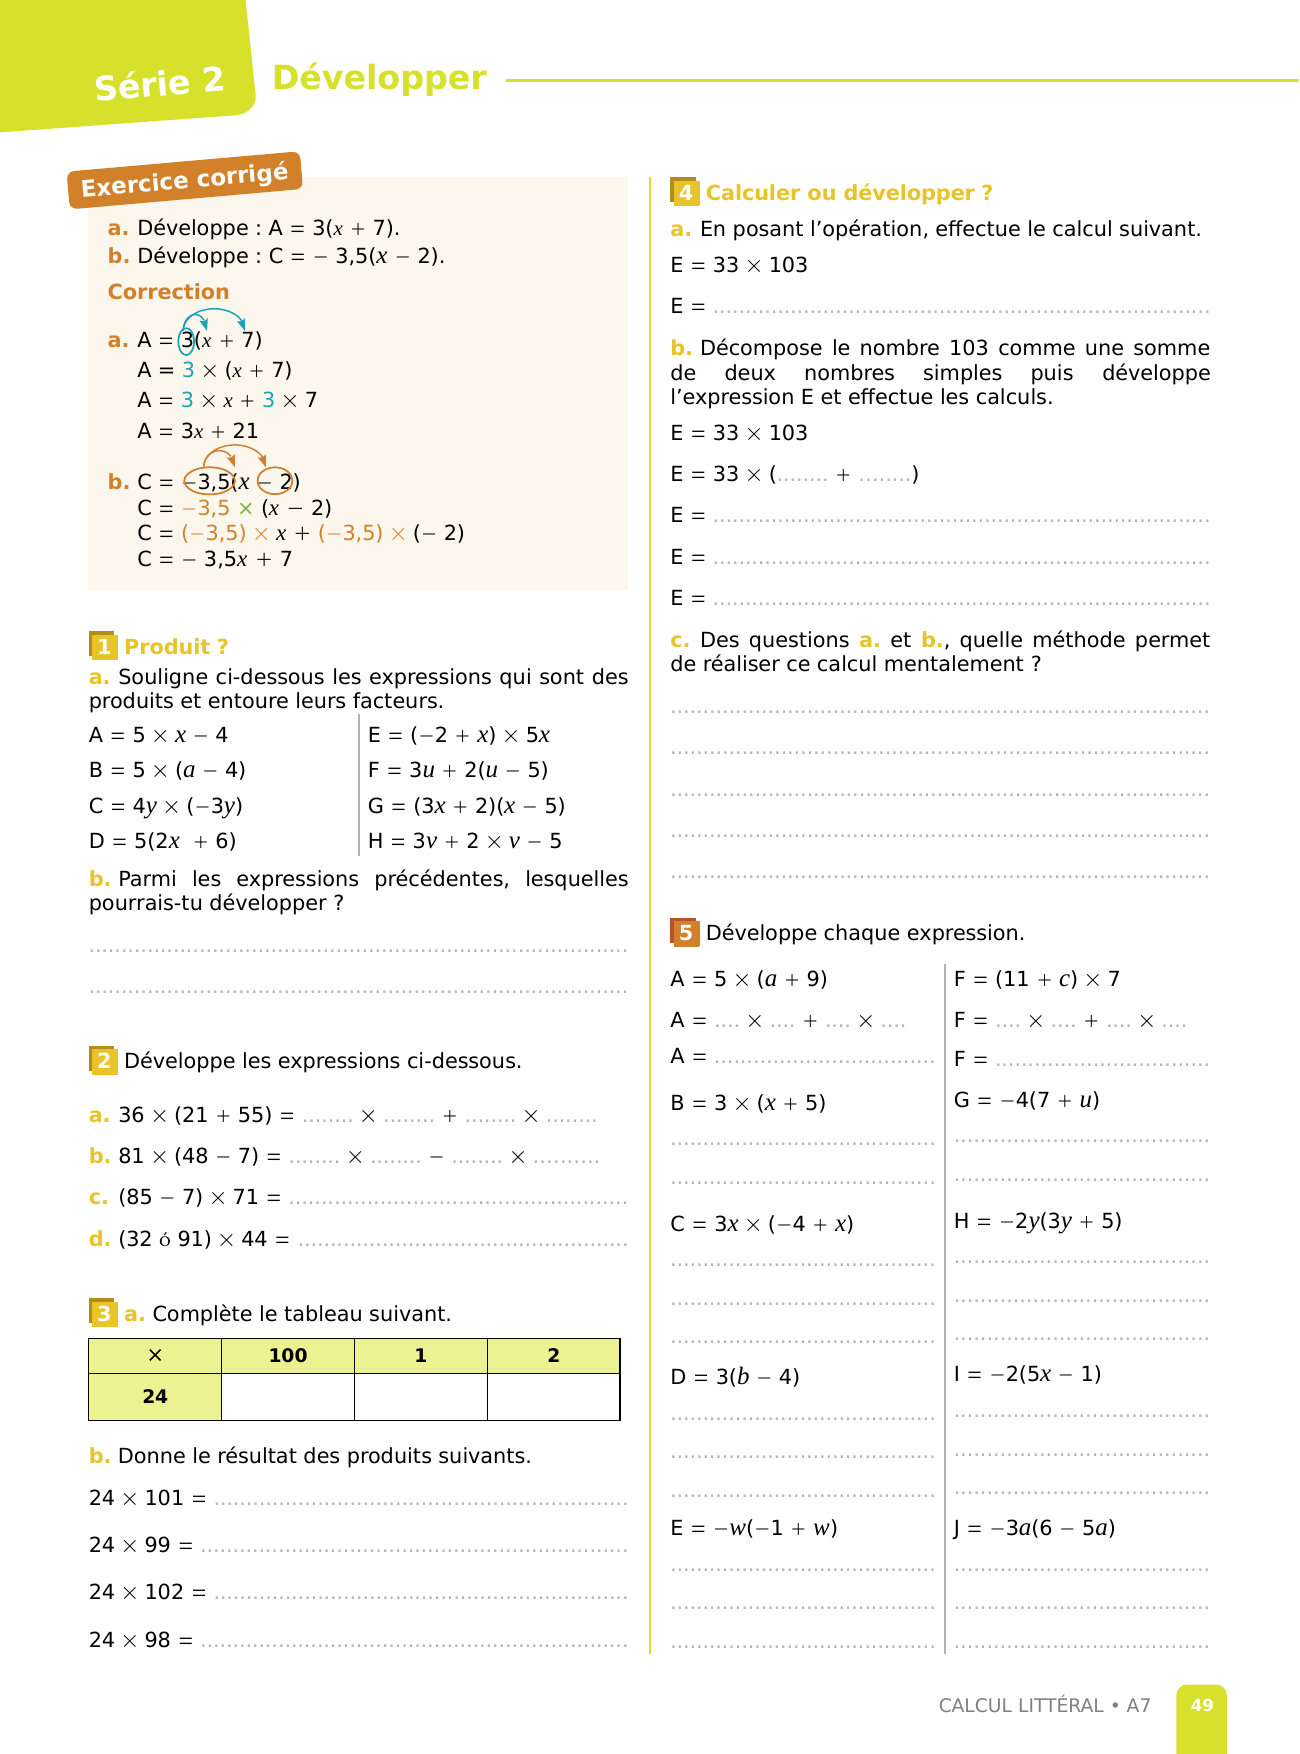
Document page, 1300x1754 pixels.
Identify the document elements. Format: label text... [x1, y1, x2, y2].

list Décompose le nombre 103 comme une somme de deux nombres simples puis développe l’expression E et effectue les calculs. [670, 336, 1211, 409]
list F = .... × ....  .... × .... [954, 991, 1211, 1033]
list F = [954, 1033, 1211, 1071]
list A = .... × ....  .... × .... [670, 991, 936, 1033]
text H = 3v  2 × v − 5 [368, 820, 629, 856]
list 81 × (48 ─ 7) = ........ × ........ ─ ........ × .….….. [88, 1127, 629, 1168]
text b. C = −3,5(x − 2) [259, 469, 288, 493]
text 24 × 98 = [88, 1611, 629, 1652]
list A = 5 × (a  9) [670, 964, 936, 991]
text C = 4y × (−3y) [88, 785, 350, 820]
text G = −4(7  u) [954, 1077, 1211, 1112]
subtitle a. Complète le tableau suivant. [114, 1298, 629, 1326]
text A = 3x  21 [107, 419, 609, 443]
list Parmi les expressions précédentes, lesquelles pourrais-tu développer ? [88, 867, 629, 916]
text J = −3a(6 − 5a) [954, 1505, 1211, 1541]
text A = 3 × x  3 × 7 [107, 389, 609, 413]
text E = 33 × (........  ….....) [670, 445, 1211, 487]
table_header × [89, 1339, 221, 1373]
text C = −3,5 × (x − 2) [107, 494, 609, 520]
text A = 3 × (x  7) [107, 358, 609, 383]
table_cell [355, 1374, 487, 1420]
subtitle Développe chaque expression. [696, 918, 1211, 946]
list Développe : C = − 3,5(x − 2). [107, 241, 609, 268]
list 36 × (21  55) = ........ × ........  ........ × ........ [88, 1086, 629, 1127]
text D = 5(2x  6) [88, 820, 350, 856]
text C = − 3,5x  7 [107, 546, 609, 571]
text 24 × 101 = [88, 1469, 629, 1510]
list Développe : A = 3(x  7). [107, 217, 609, 241]
table_cell 24 [89, 1374, 221, 1420]
text E = [670, 528, 1211, 569]
table_header 2 [488, 1339, 619, 1373]
list A = [670, 1033, 936, 1068]
text I = −2(5x − 1) [954, 1352, 1211, 1387]
table_cell [488, 1374, 619, 1420]
text b. C = −3,5(x − 2) [284, 467, 609, 494]
text H = −2y(3y  5) [954, 1198, 1211, 1233]
text A = 5 × x − 4 [88, 714, 350, 749]
text C = 3x × (−4  x) [670, 1201, 936, 1236]
text C = (−3,5) × x  (−3,5) × (− 2) [107, 520, 609, 546]
text E = (−2  x) × 5x [368, 714, 629, 749]
text B = 5 × (a − 4) [88, 749, 350, 785]
table_header 100 [222, 1339, 354, 1373]
table_header 1 [355, 1339, 487, 1373]
text b. C = −3,5(x − 2) [107, 467, 197, 494]
text a. A = 3(x  7) [191, 328, 609, 352]
text E = [670, 277, 1211, 319]
text Correction [107, 280, 609, 304]
list (85 − 7) × 71 = [88, 1168, 629, 1210]
text b. C = −3,5(x − 2) [186, 469, 232, 493]
text a. A = 3(x  7) [107, 328, 182, 352]
list F = (11  c) × 7 [954, 964, 1211, 991]
subtitle Produit ? [114, 631, 629, 659]
subtitle Calculer ou développer ? [696, 177, 1211, 205]
text E = −w(−1  w) [670, 1505, 936, 1541]
text E = [670, 569, 1211, 611]
text D = 3(b − 4) [670, 1355, 936, 1390]
text 24 × 102 = [88, 1563, 629, 1605]
list Des questions a. et b., quelle méthode permet de réaliser ce calcul mentalement ? [670, 628, 1211, 677]
text b. Donne le résultat des produits suivants. [88, 1444, 629, 1469]
text E = [670, 487, 1211, 528]
subtitle Développe les expressions ci-dessous. [114, 1046, 629, 1074]
table_cell [222, 1374, 354, 1420]
text 24 × 99 = [88, 1516, 629, 1557]
list En posant l’opération, effectue le calcul suivant. [670, 217, 1211, 241]
text F = 3u  2(u − 5) [368, 749, 629, 785]
list Souligne ci-dessous les expressions qui sont des produits et entoure leurs facteurs. [88, 665, 629, 714]
text B = 3 × (x  5) [670, 1074, 936, 1115]
text G = (3x  2)(x − 5) [368, 785, 629, 820]
list (32  91) × 44 = [88, 1210, 629, 1251]
text E = 33 × 103 [670, 253, 1211, 277]
text b. C = −3,5(x − 2) [222, 467, 265, 494]
text E = 33 × 103 [670, 421, 1211, 445]
